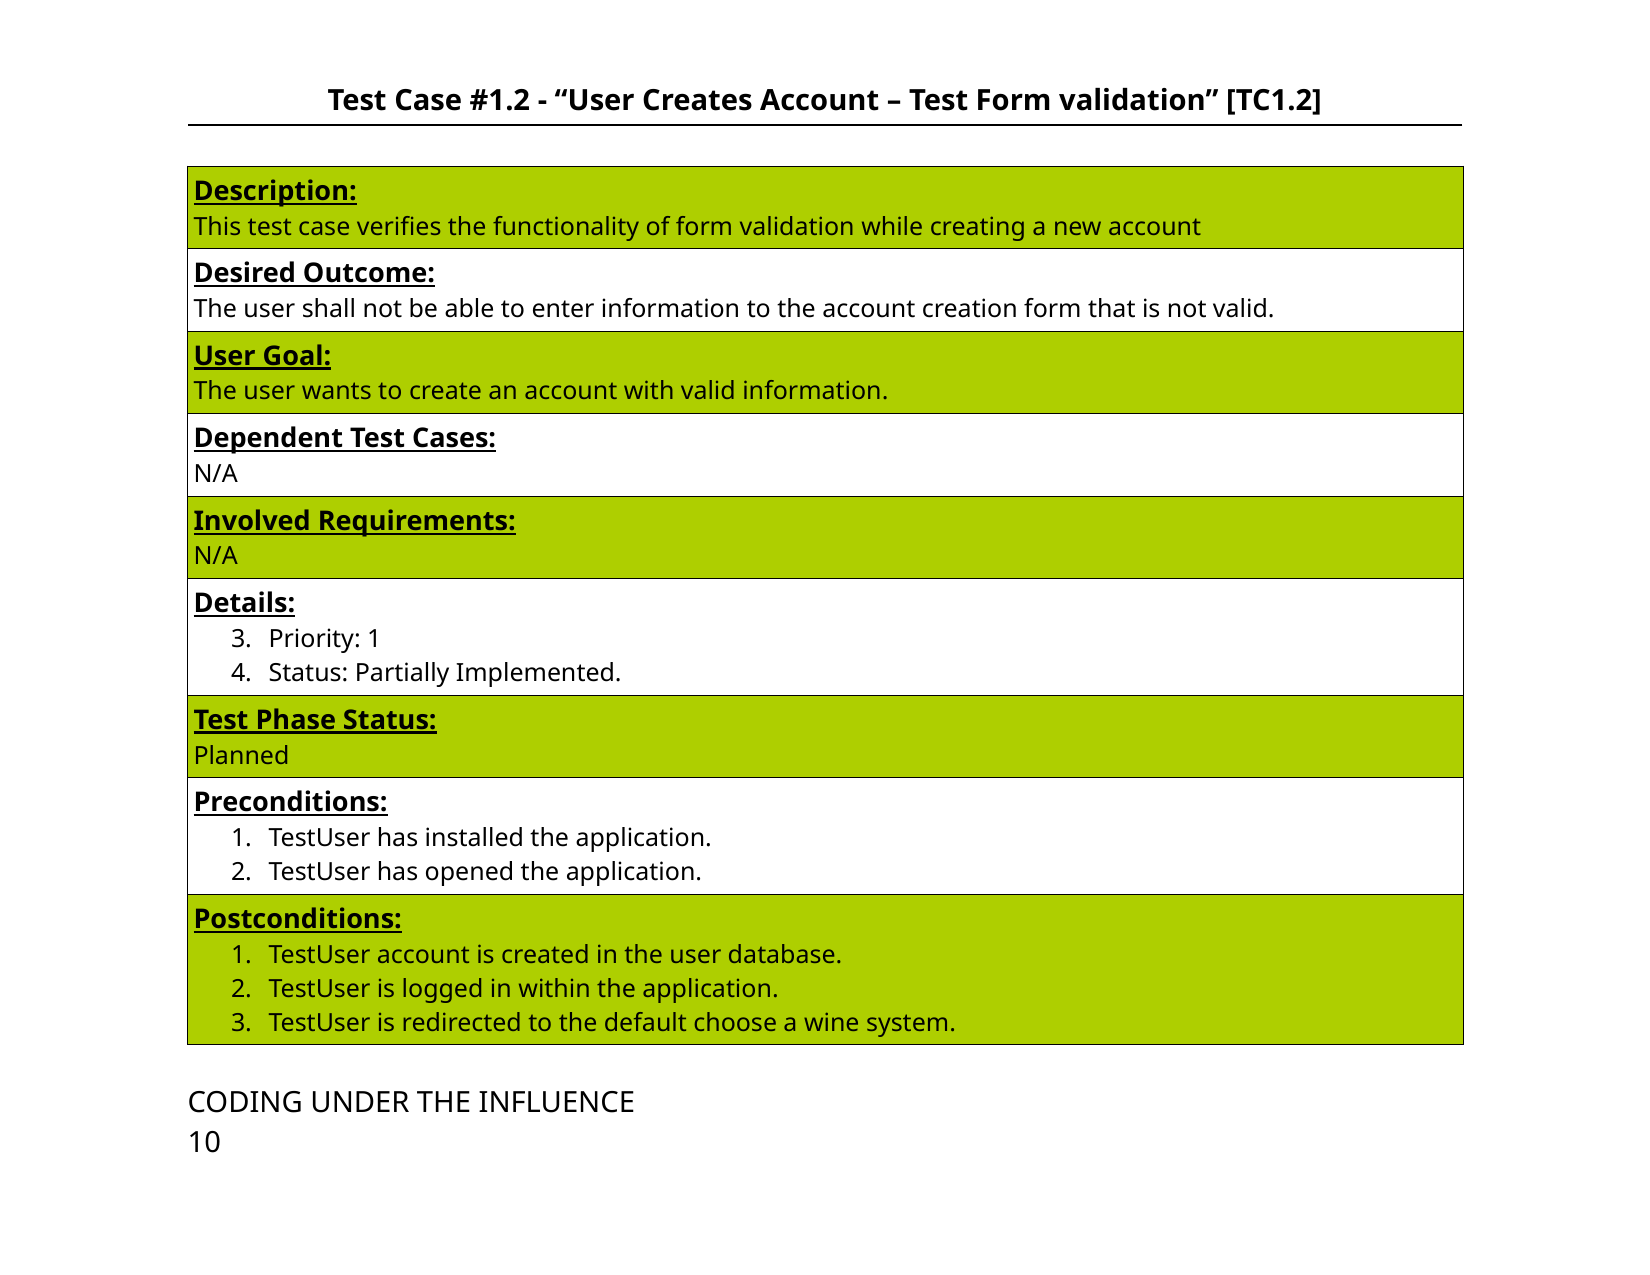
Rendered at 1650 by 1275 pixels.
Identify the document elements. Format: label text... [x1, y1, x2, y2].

table_cell Postconditions: TestUser account is created in the user database. TestUser is logged in within the application. TestUser is redirected to the default choose a wine system. [188, 895, 1463, 1044]
table_cell Preconditions: TestUser has installed the application. TestUser has opened the application. [188, 778, 1463, 894]
table_header Description: This test case verifies the functionality of form validation while creating a new account [188, 167, 1463, 248]
table_cell User Goal: The user wants to create an account with valid information. [188, 332, 1463, 413]
table_cell Test Phase Status: Planned [188, 696, 1463, 777]
table_cell Involved Requirements: N/A [188, 497, 1463, 578]
table_cell Details: Priority: 1 Status: Partially Implemented. [188, 579, 1463, 694]
table_cell Desired Outcome: The user shall not be able to enter information to the account creation form that is not valid. [188, 249, 1463, 331]
table_cell Dependent Test Cases: N/A [188, 414, 1463, 496]
text Test Case #1.2 - “User Creates Account – Test Form validation” [TC1.2] [187, 75, 1462, 126]
